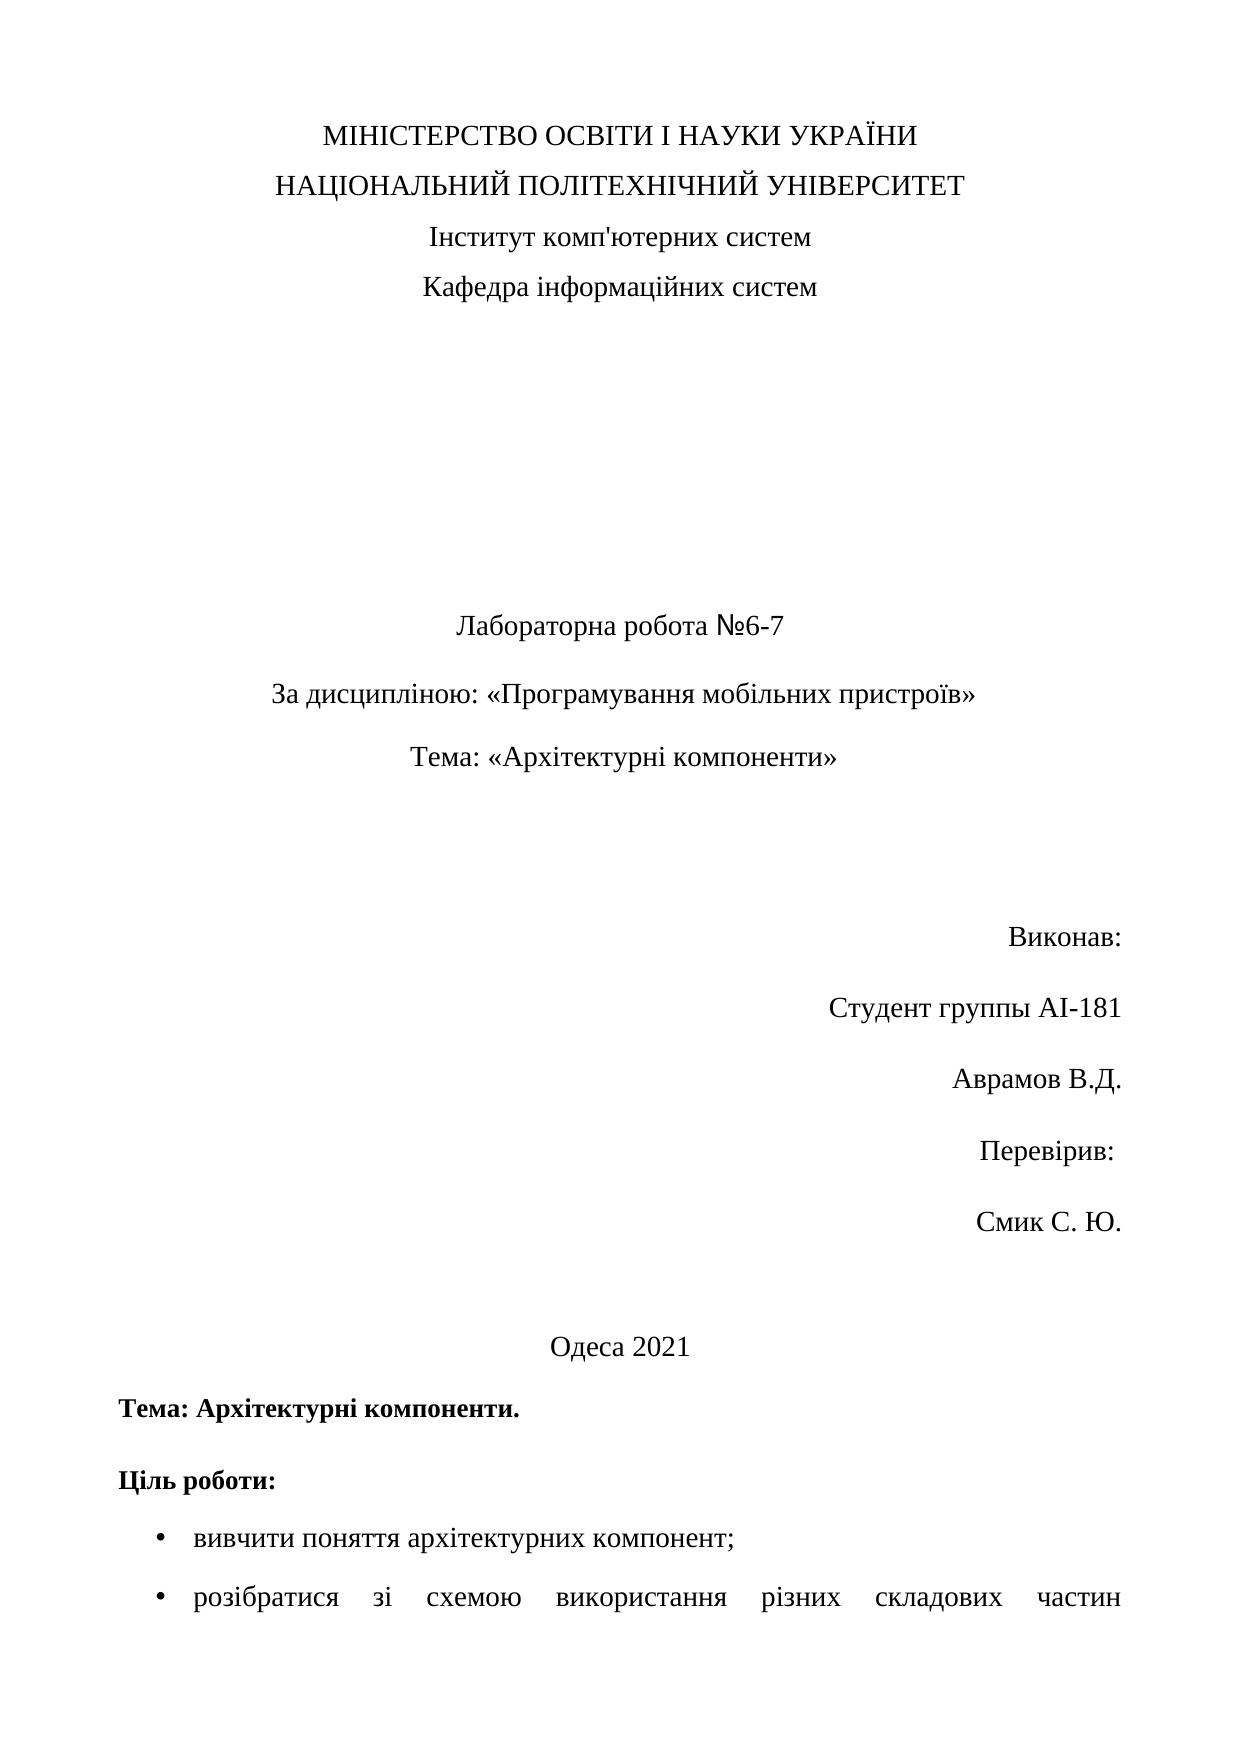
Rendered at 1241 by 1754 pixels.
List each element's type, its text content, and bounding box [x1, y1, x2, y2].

text За дисципліною: «Програмування мобільних пристроїв» [118, 676, 1122, 710]
text Аврамов В.Д. [118, 1061, 1122, 1095]
text Тема: Архітектурні компоненти. [118, 1392, 1122, 1423]
text НАЦІОНАЛЬНИЙ ПОЛІТЕХНІЧНИЙ УНІВЕРСИТЕТ [118, 168, 1122, 202]
text Смик С. Ю. [118, 1204, 1122, 1237]
text Ціль роботи: [118, 1464, 1122, 1495]
text Одеса 2021 [118, 1329, 1122, 1363]
text Кафедра інформаційних систем [118, 269, 1122, 303]
list розібратися зі схемою використання різних складових частин [156, 1579, 1122, 1612]
text Перевірив: [118, 1133, 1122, 1166]
text Лабораторна робота №6-7 [118, 604, 1122, 644]
list вивчити поняття архітектурних компонент; [156, 1520, 1122, 1554]
text Виконав: [118, 919, 1122, 953]
text Студент группы АІ-181 [118, 990, 1122, 1024]
text Інститут комп'ютерних систем [118, 219, 1122, 252]
text Тема: «Архітектурні компоненти» [118, 739, 1122, 773]
text МІНІСТЕРСТВО ОСВІТИ І НАУКИ УКРАЇНИ [118, 118, 1122, 152]
